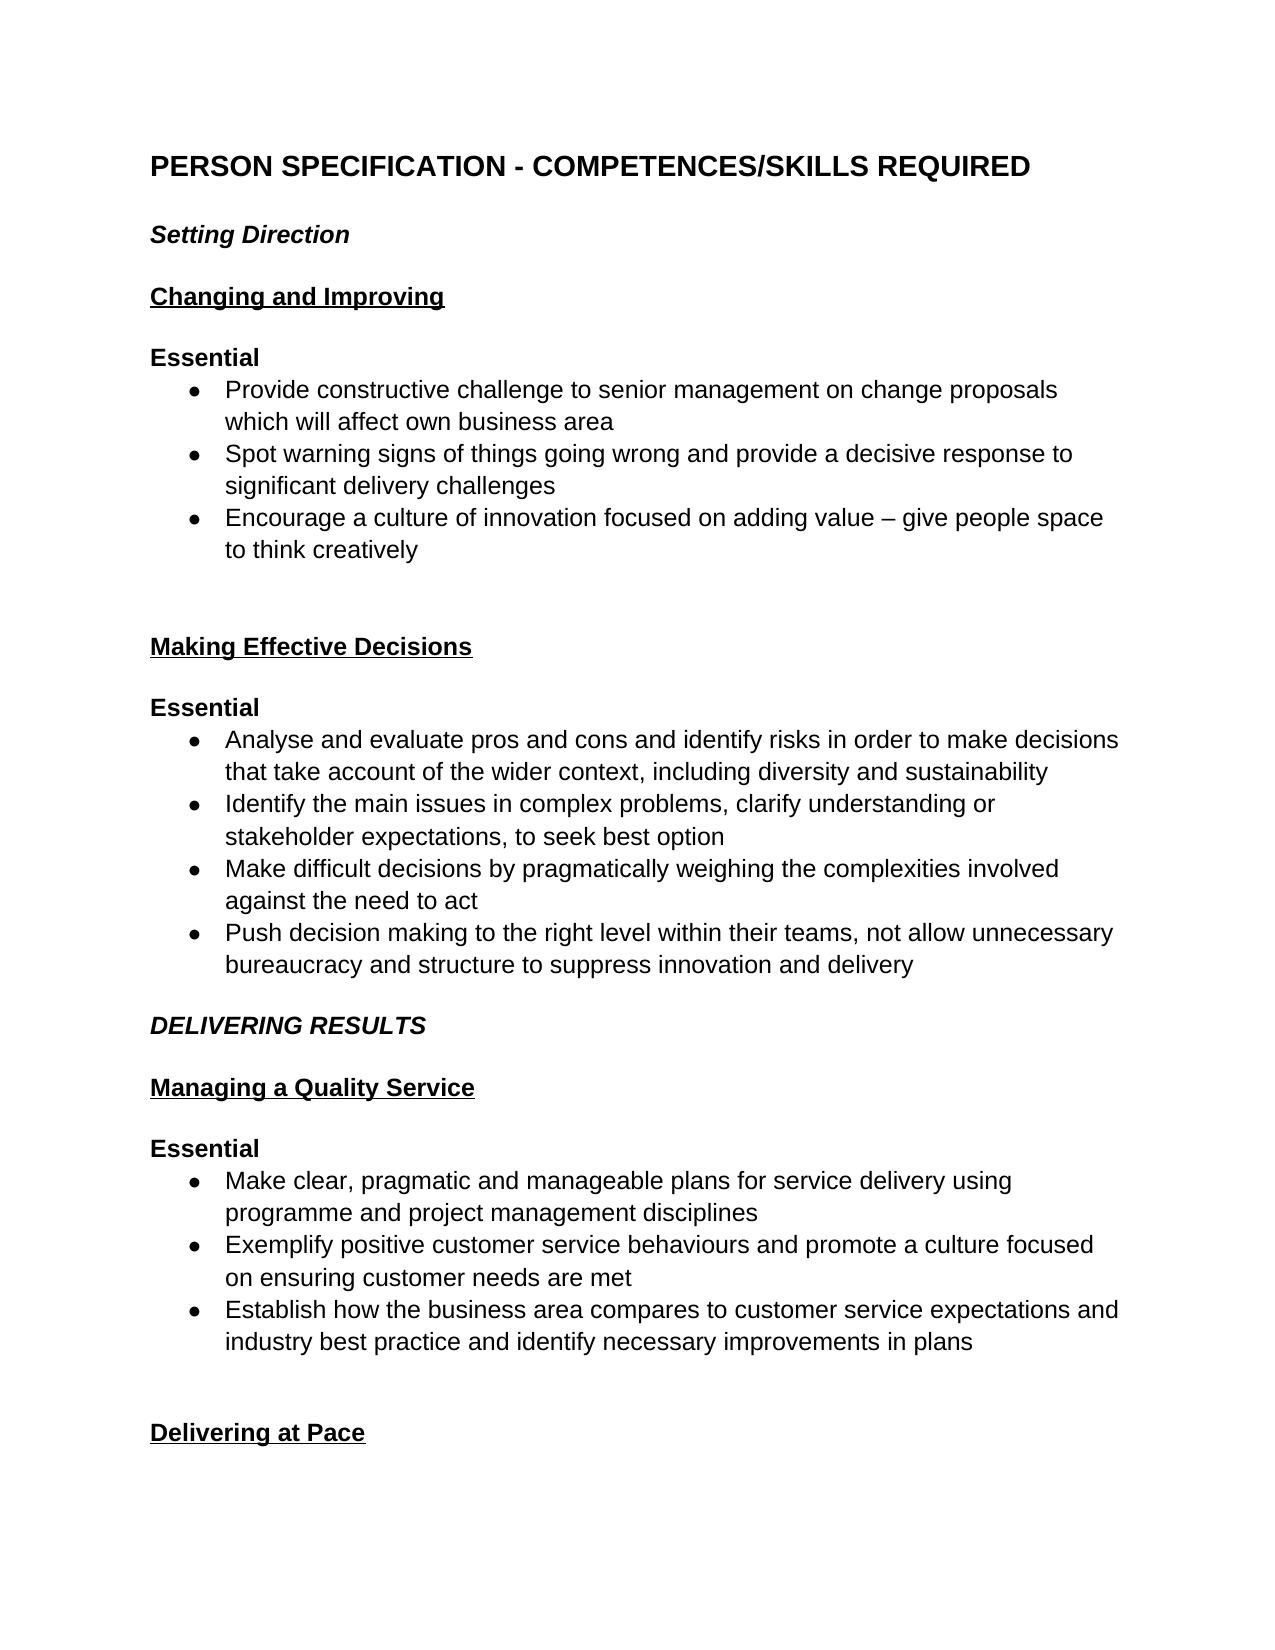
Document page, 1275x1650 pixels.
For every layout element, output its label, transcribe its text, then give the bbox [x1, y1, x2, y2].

text Essential [150, 344, 1125, 372]
subtitle PERSON SPECIFICATION - COMPETENCES/SKILLS REQUIRED [150, 150, 1125, 183]
list Push decision making to the right level within their teams, not allow unnecessary bureaucracy and structure to suppress innovation and delivery [187, 919, 1125, 979]
list Encourage a culture of innovation focused on adding value – give people space to think creatively [187, 504, 1125, 564]
text Delivering at Pace [150, 1418, 1125, 1446]
list Spot warning signs of things going wrong and provide a decisive response to significant delivery challenges [187, 440, 1125, 500]
list Make clear, pragmatic and manageable plans for service delivery using programme and project management disciplines [187, 1167, 1125, 1227]
text Making Effective Decisions [150, 633, 1125, 661]
list Provide constructive challenge to senior management on change proposals which will affect own business area [187, 376, 1125, 436]
text DELIVERING RESULTS [150, 1012, 1125, 1040]
text Essential [150, 694, 1125, 722]
list Identify the main issues in complex problems, clarify understanding or stakeholder expectations, to seek best option [187, 790, 1125, 850]
list Analyse and evaluate pros and cons and identify risks in order to make decisions that take account of the wider context, including diversity and sustainability [187, 726, 1125, 786]
text Changing and Improving [150, 282, 1125, 310]
text Managing a Quality Service [150, 1074, 1125, 1102]
text Essential [150, 1135, 1125, 1163]
list Make difficult decisions by pragmatically weighing the complexities involved against the need to act [187, 854, 1125, 914]
text Setting Direction [150, 221, 1125, 249]
list Exemplify positive customer service behaviours and promote a culture focused on ensuring customer needs are met [187, 1231, 1125, 1291]
list Establish how the business area compares to customer service expectations and industry best practice and identify necessary improvements in plans [187, 1296, 1125, 1356]
